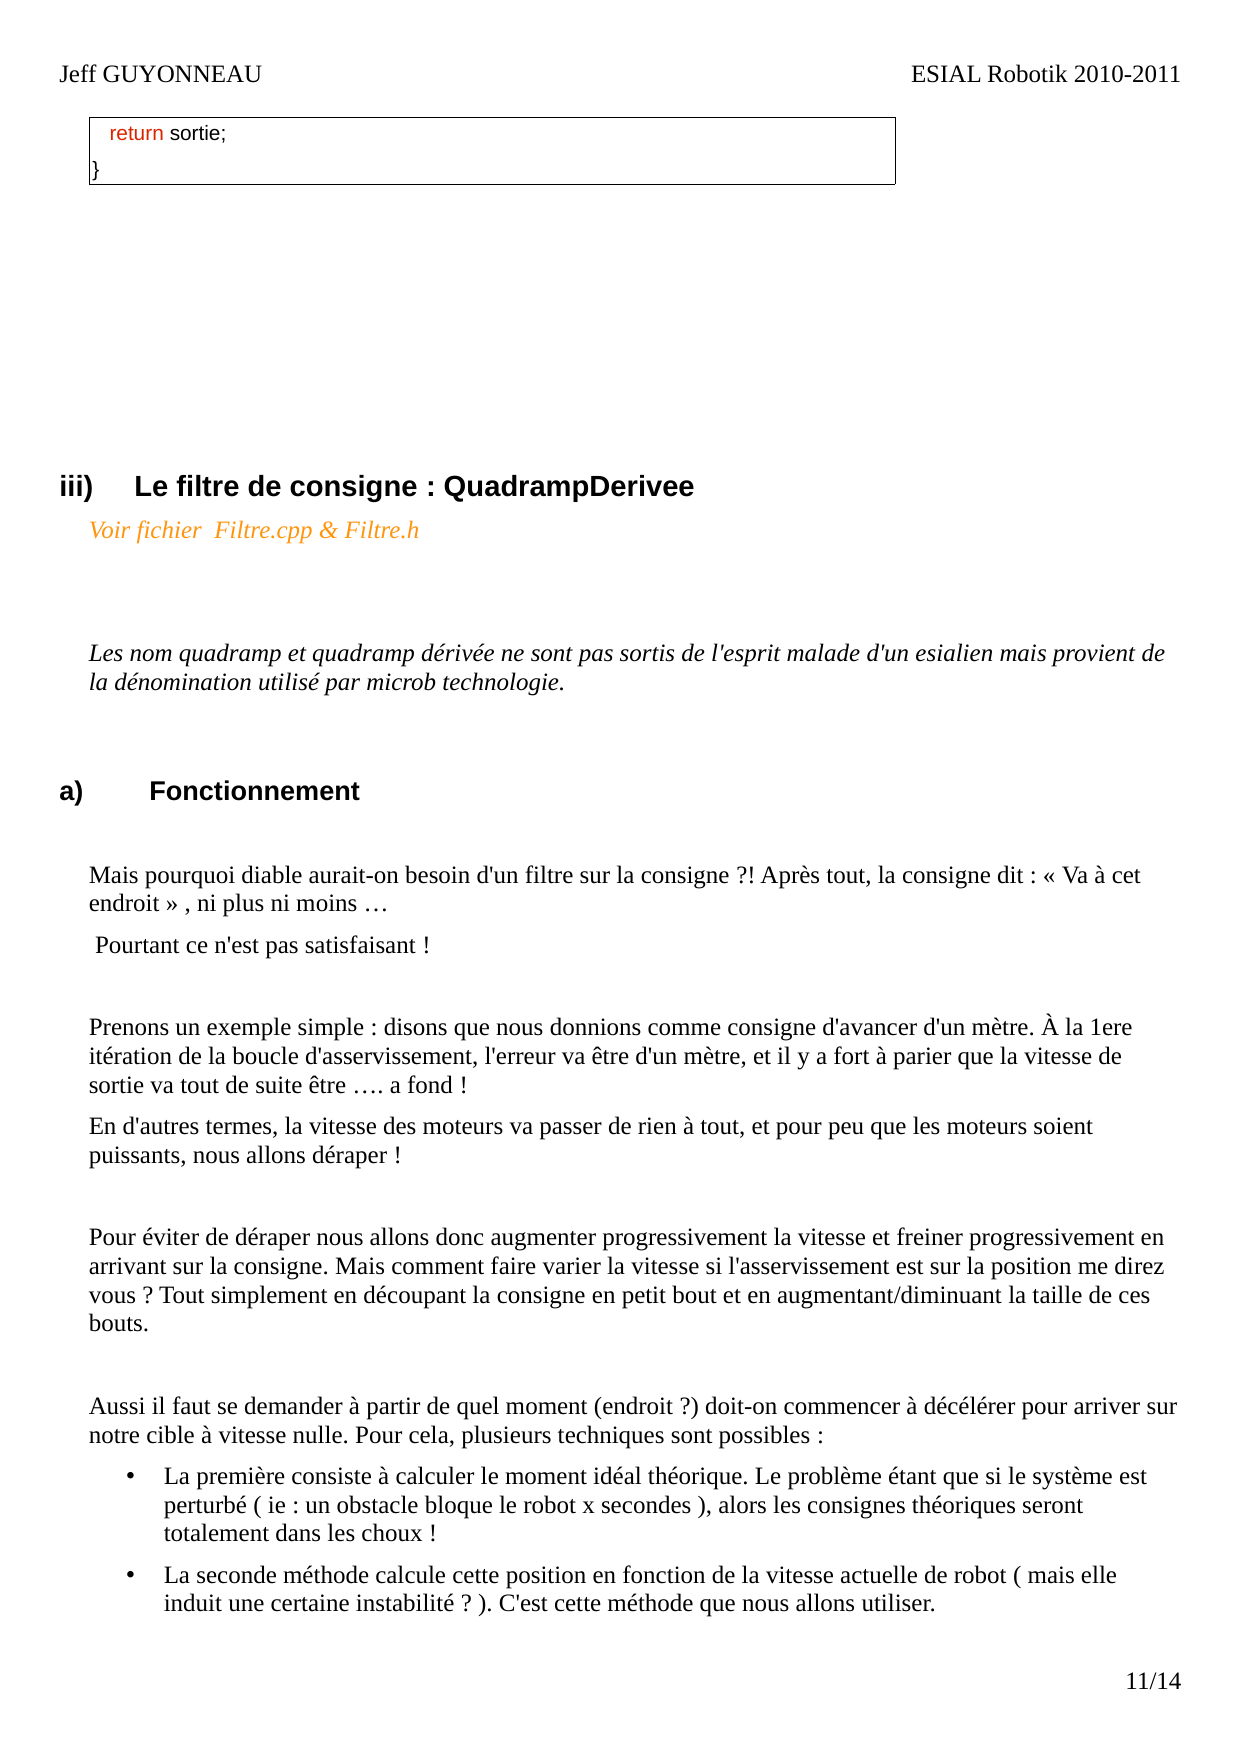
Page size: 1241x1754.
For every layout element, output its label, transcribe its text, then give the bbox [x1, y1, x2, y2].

text Pour éviter de déraper nous allons donc augmenter progressivement la vitesse et freiner progressivement en arrivant sur la consigne. Mais comment faire varier la vitesse si l'asservissement est sur la position me direz vous ? Tout simplement en découpant la consigne en petit bout et en augmentant/diminuant la taille de ces bouts. [88, 1222, 1181, 1337]
text } [90, 154, 895, 184]
text Voir fichier Filtre.cpp & Filtre.h [88, 515, 1181, 543]
subtitle Le filtre de consigne : QuadrampDerivee [59, 469, 1181, 502]
text Aussi il faut se demander à partir de quel moment (endroit ?) doit-on commencer à décélérer pour arriver sur notre cible à vitesse nulle. Pour cela, plusieurs techniques sont possibles : [88, 1391, 1181, 1448]
text Les nom quadramp et quadramp dérivée ne sont pas sortis de l'esprit malade d'un esialien mais provient de la dénomination utilisé par microb technologie. [88, 638, 1181, 696]
text Prenons un exemple simple : disons que nous donnions comme consigne d'avancer d'un mètre. À la 1ere itération de la boucle d'asservissement, l'erreur va être d'un mètre, et il y a fort à parier que la vitesse de sortie va tout de suite être …. a fond ! [88, 1012, 1181, 1098]
text Pourtant ce n'est pas satisfaisant ! [88, 930, 1181, 958]
text En d'autres termes, la vitesse des moteurs va passer de rien à tout, et pour peu que les moteurs soient puissants, nous allons déraper ! [88, 1111, 1181, 1168]
text Mais pourquoi diable aurait-on besoin d'un filtre sur la consigne ?! Après tout, la consigne dit : « Va à cet endroit » , ni plus ni moins … [88, 860, 1181, 917]
list La première consiste à calculer le moment idéal théorique. Le problème étant que si le système est perturbé ( ie : un obstacle bloque le robot x secondes ), alors les consignes théoriques seront totalement dans les choux ! [126, 1461, 1181, 1547]
list La seconde méthode calcule cette position en fonction de la vitesse actuelle de robot ( mais elle induit une certaine instabilité ? ). C'est cette méthode que nous allons utiliser. [126, 1560, 1181, 1617]
text return sortie; [90, 118, 895, 144]
subtitle Fonctionnement [59, 775, 1181, 806]
